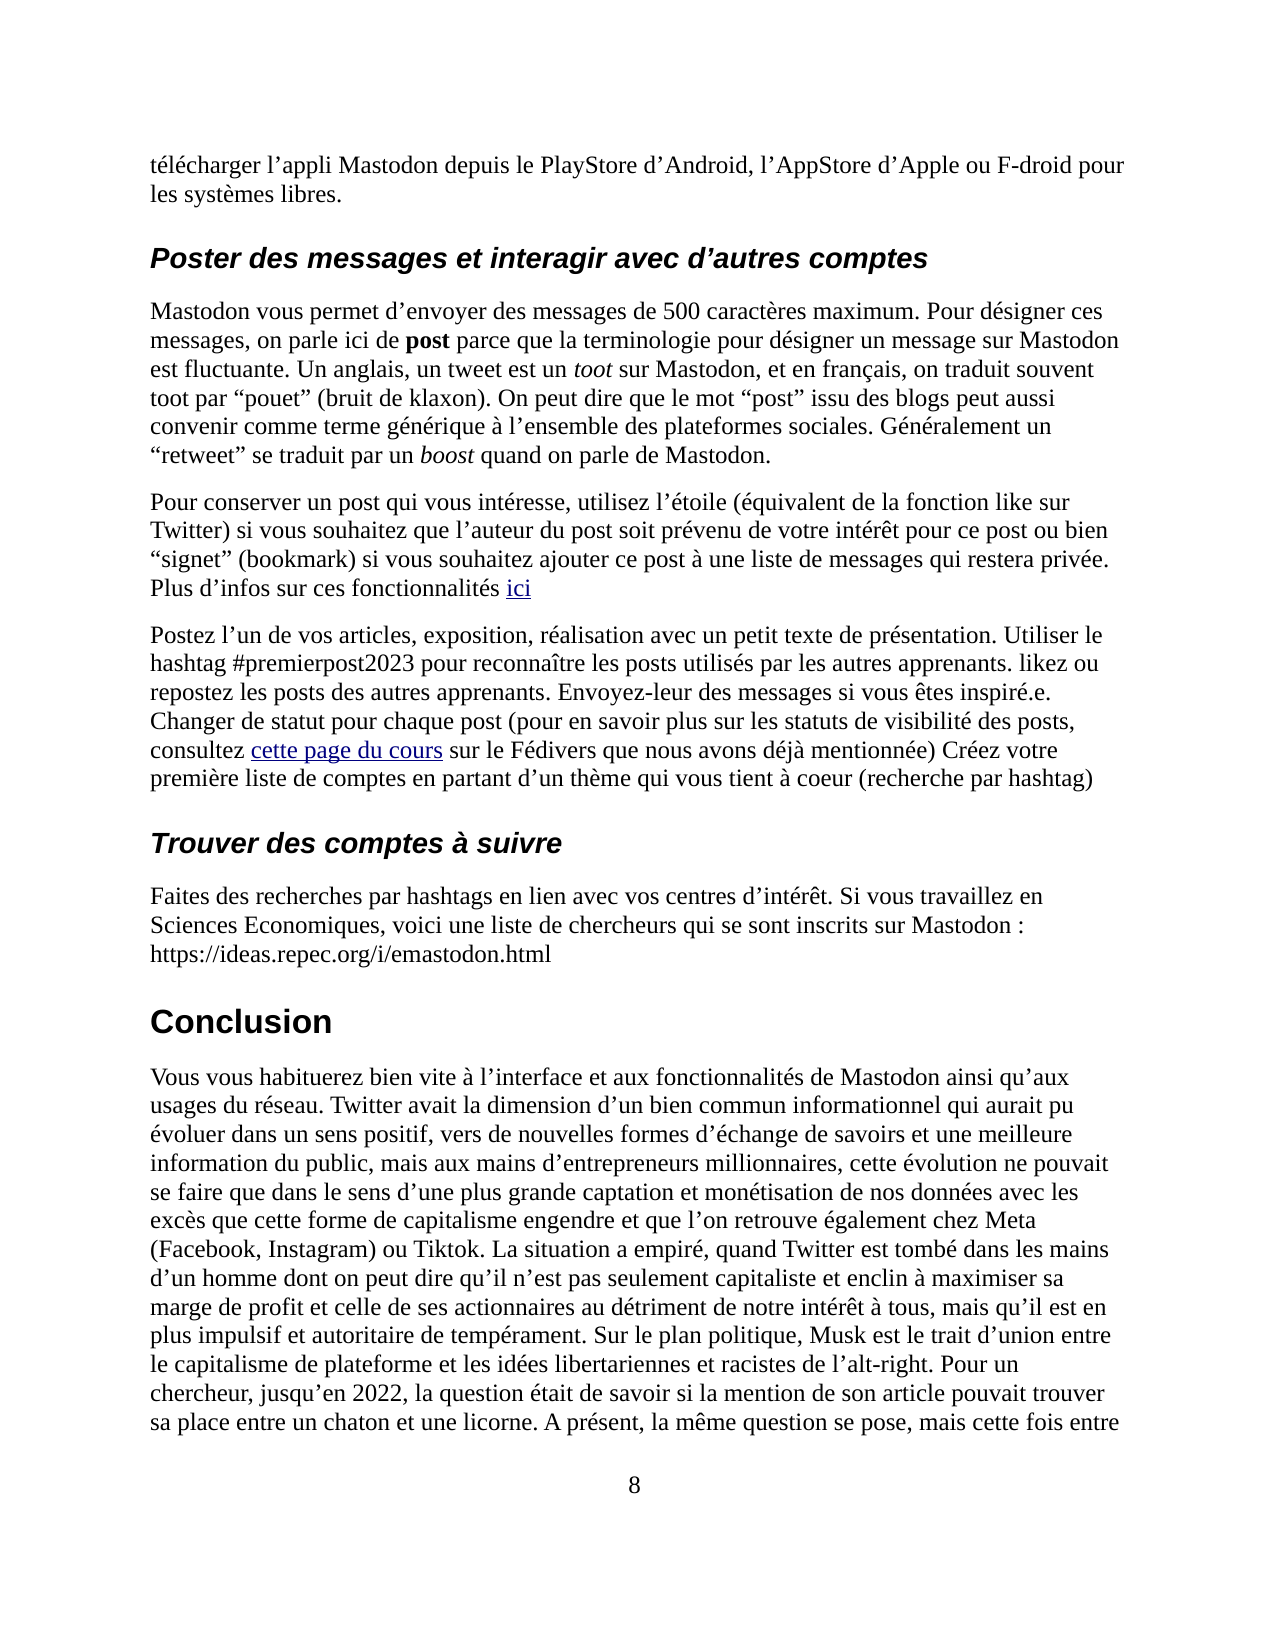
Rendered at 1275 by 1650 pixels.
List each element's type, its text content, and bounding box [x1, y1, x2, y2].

text Postez l’un de vos articles, exposition, réalisation avec un petit texte de présentation. Utiliser le hashtag #premierpost2023 pour reconnaître les posts utilisés par les autres apprenants. likez ou repostez les posts des autres apprenants. Envoyez-leur des messages si vous êtes inspiré.e. Changer de statut pour chaque post (pour en savoir plus sur les statuts de visibilité des posts, consultez cette page du cours sur le Fédivers que nous avons déjà mentionnée) Créez votre première liste de comptes en partant d’un thème qui vous tient à coeur (recherche par hashtag) [150, 620, 1125, 792]
text Mastodon vous permet d’envoyer des messages de 500 caractères maximum. Pour désigner ces messages, on parle ici de post parce que la terminologie pour désigner un message sur Mastodon est fluctuante. Un anglais, un tweet est un toot sur Mastodon, et en français, on traduit souvent toot par “pouet” (bruit de klaxon). On peut dire que le mot “post” issu des blogs peut aussi convenir comme terme générique à l’ensemble des plateformes sociales. Généralement un “retweet” se traduit par un boost quand on parle de Mastodon. [150, 296, 1125, 469]
text Pour conserver un post qui vous intéresse, utilisez l’étoile (équivalent de la fonction like sur Twitter) si vous souhaitez que l’auteur du post soit prévenu de votre intérêt pour ce post ou bien “signet” (bookmark) si vous souhaitez ajouter ce post à une liste de messages qui restera privée. Plus d’infos sur ces fonctionnalités ici [150, 487, 1125, 602]
text télécharger l’appli Mastodon depuis le PlayStore d’Android, l’AppStore d’Apple ou F-droid pour les systèmes libres. [150, 150, 1125, 207]
text Faites des recherches par hashtags en lien avec vos centres d’intérêt. Si vous travaillez en Sciences Economiques, voici une liste de chercheurs qui se sont inscrits sur Mastodon : https://ideas.repec.org/i/emastodon.html [150, 881, 1125, 967]
subtitle Trouver des comptes à suivre [150, 826, 1125, 860]
subtitle Conclusion [150, 1001, 1125, 1040]
text Vous vous habituerez bien vite à l’interface et aux fonctionnalités de Mastodon ainsi qu’aux usages du réseau. Twitter avait la dimension d’un bien commun informationnel qui aurait pu évoluer dans un sens positif, vers de nouvelles formes d’échange de savoirs et une meilleure information du public, mais aux mains d’entrepreneurs millionnaires, cette évolution ne pouvait se faire que dans le sens d’une plus grande captation et monétisation de nos données avec les excès que cette forme de capitalisme engendre et que l’on retrouve également chez Meta (Facebook, Instagram) ou Tiktok. La situation a empiré, quand Twitter est tombé dans les mains d’un homme dont on peut dire qu’il n’est pas seulement capitaliste et enclin à maximiser sa marge de profit et celle de ses actionnaires au détriment de notre intérêt à tous, mais qu’il est en plus impulsif et autoritaire de tempérament. Sur le plan politique, Musk est le trait d’union entre le capitalisme de plateforme et les idées libertariennes et racistes de l’alt-right. Pour un chercheur, jusqu’en 2022, la question était de savoir si la mention de son article pouvait trouver sa place entre un chaton et une licorne. A présent, la même question se pose, mais cette fois entre [150, 1062, 1125, 1435]
subtitle Poster des messages et interagir avec d’autres comptes [150, 241, 1125, 275]
